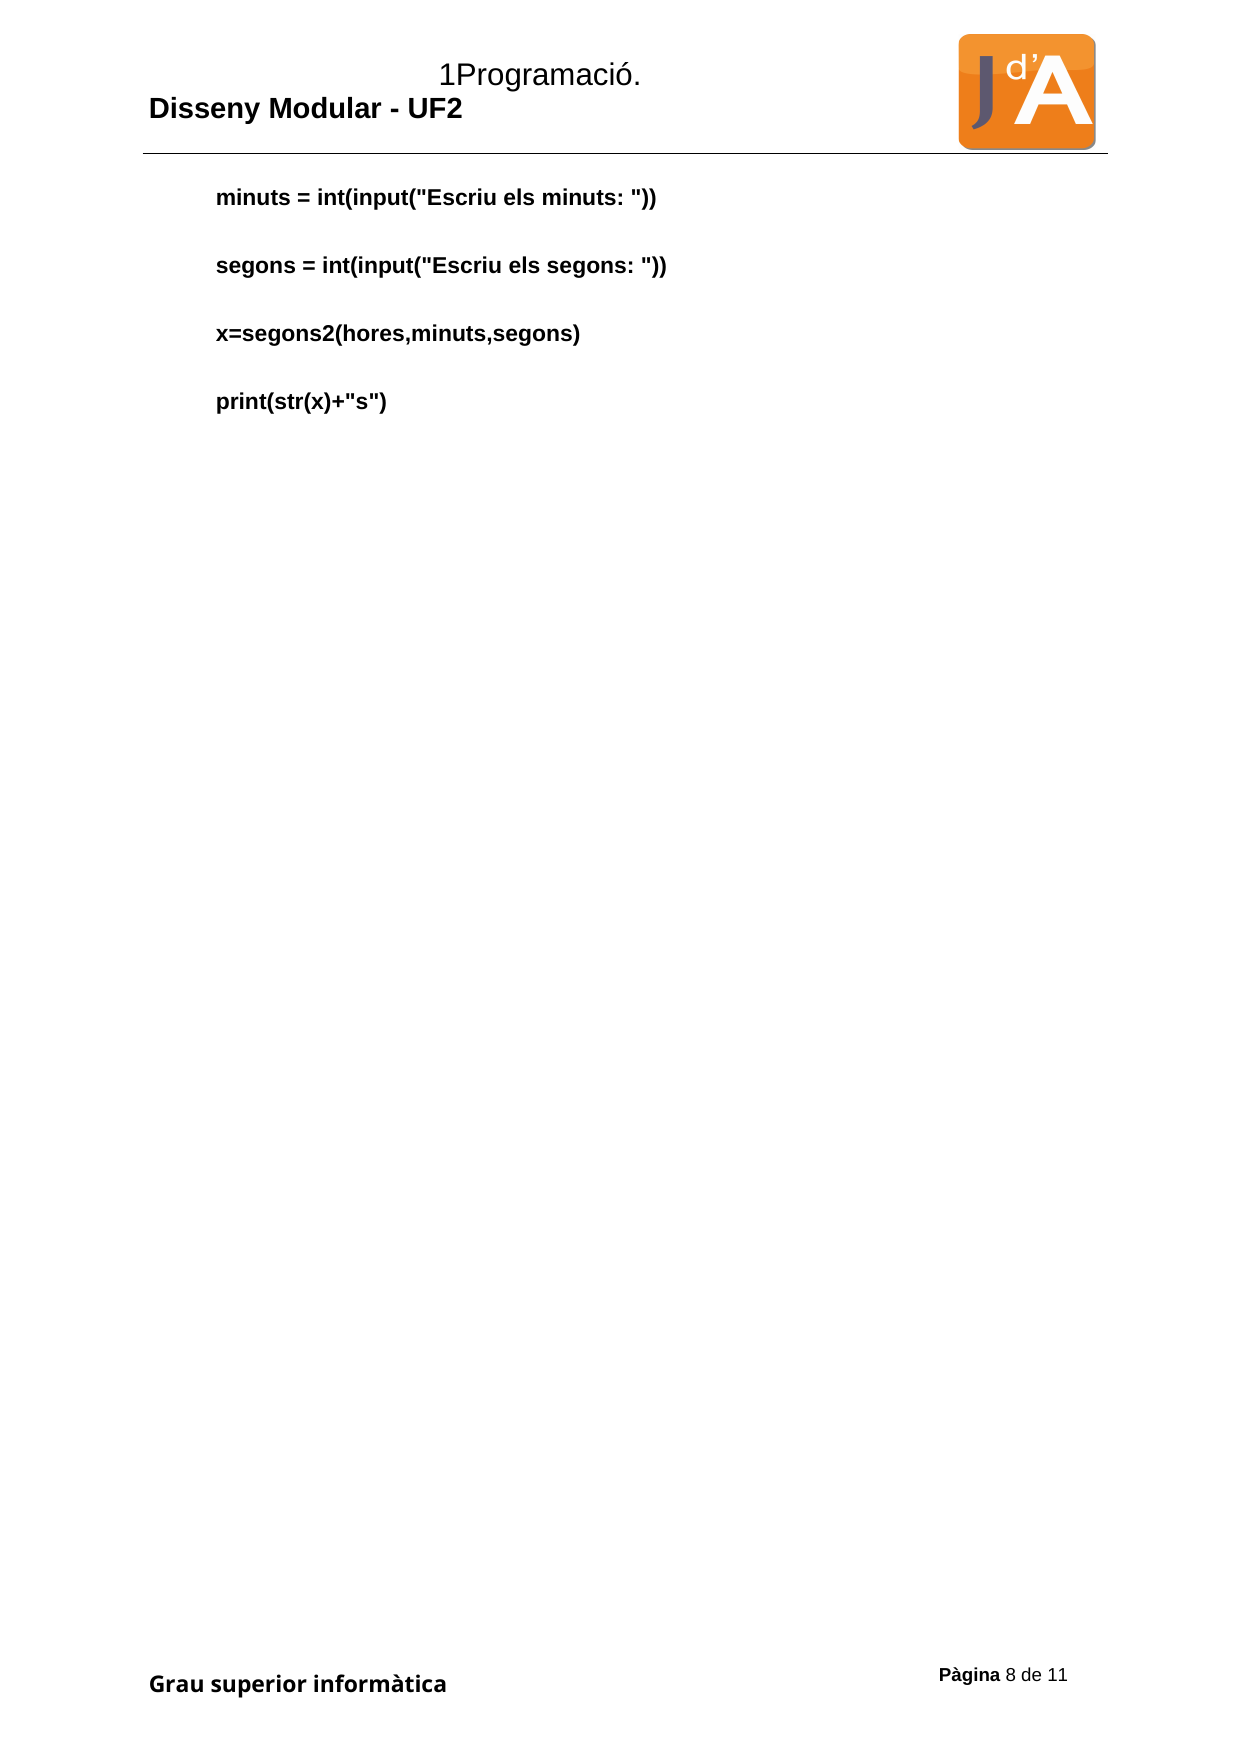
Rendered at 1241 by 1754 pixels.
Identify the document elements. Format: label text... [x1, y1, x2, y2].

text x=segons2(hores,minuts,segons) [142, 321, 1107, 346]
text minuts = int(input("Escriu els minuts: ")) [142, 185, 1107, 211]
text segons = int(input("Escriu els segons: ")) [142, 253, 1107, 278]
text print(str(x)+"s") [142, 389, 1107, 414]
picture [958, 34, 1096, 150]
